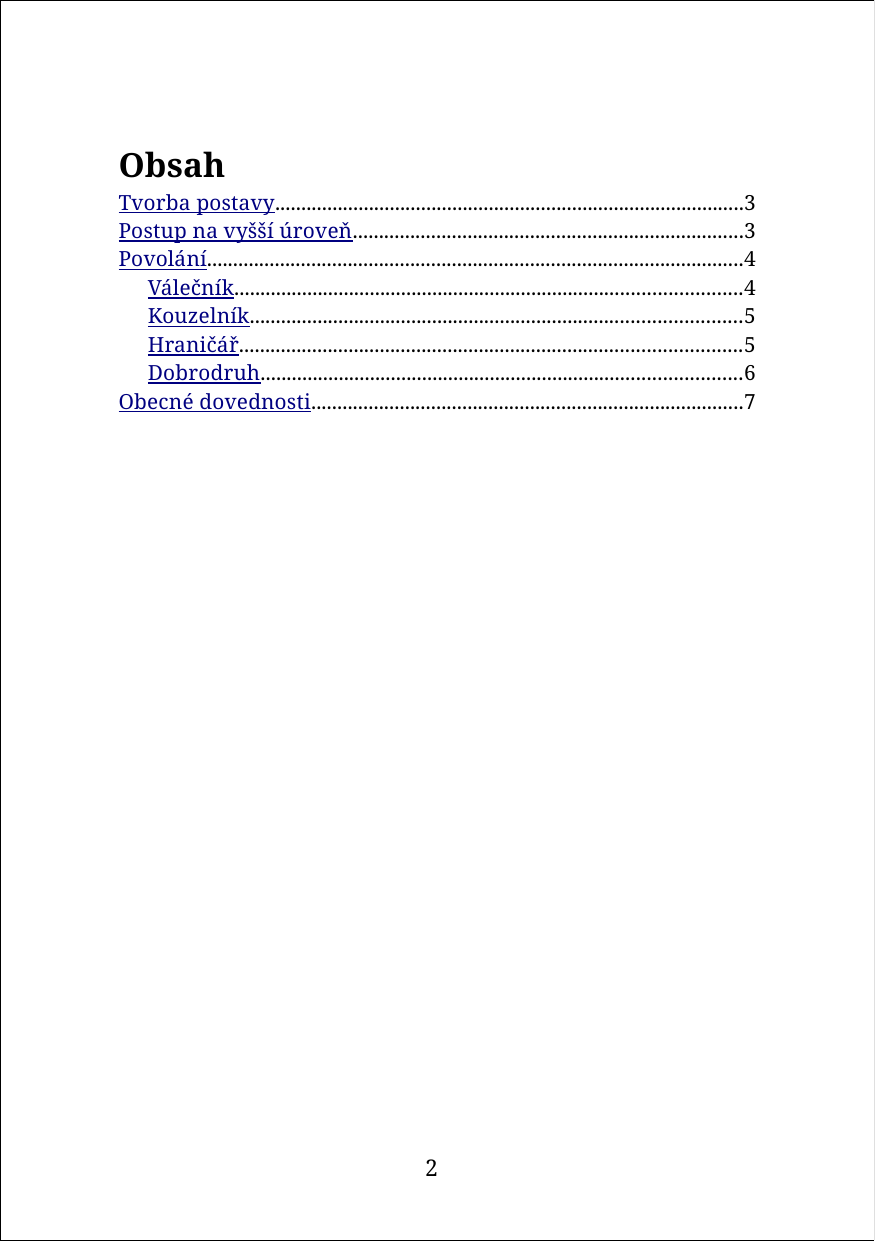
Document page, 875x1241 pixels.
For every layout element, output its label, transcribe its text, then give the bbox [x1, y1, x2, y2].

text Dobrodruh 6 [148, 358, 756, 387]
text Obecné dovednosti 7 [118, 387, 756, 415]
text Hraničář 5 [148, 330, 756, 358]
text Válečník 4 [148, 273, 756, 301]
subtitle Obsah [118, 142, 756, 188]
text Tvorba postavy 3 [118, 188, 756, 216]
text Povolání 4 [118, 244, 756, 273]
text Postup na vyšší úroveň 3 [118, 216, 756, 244]
text Kouzelník 5 [148, 301, 756, 330]
